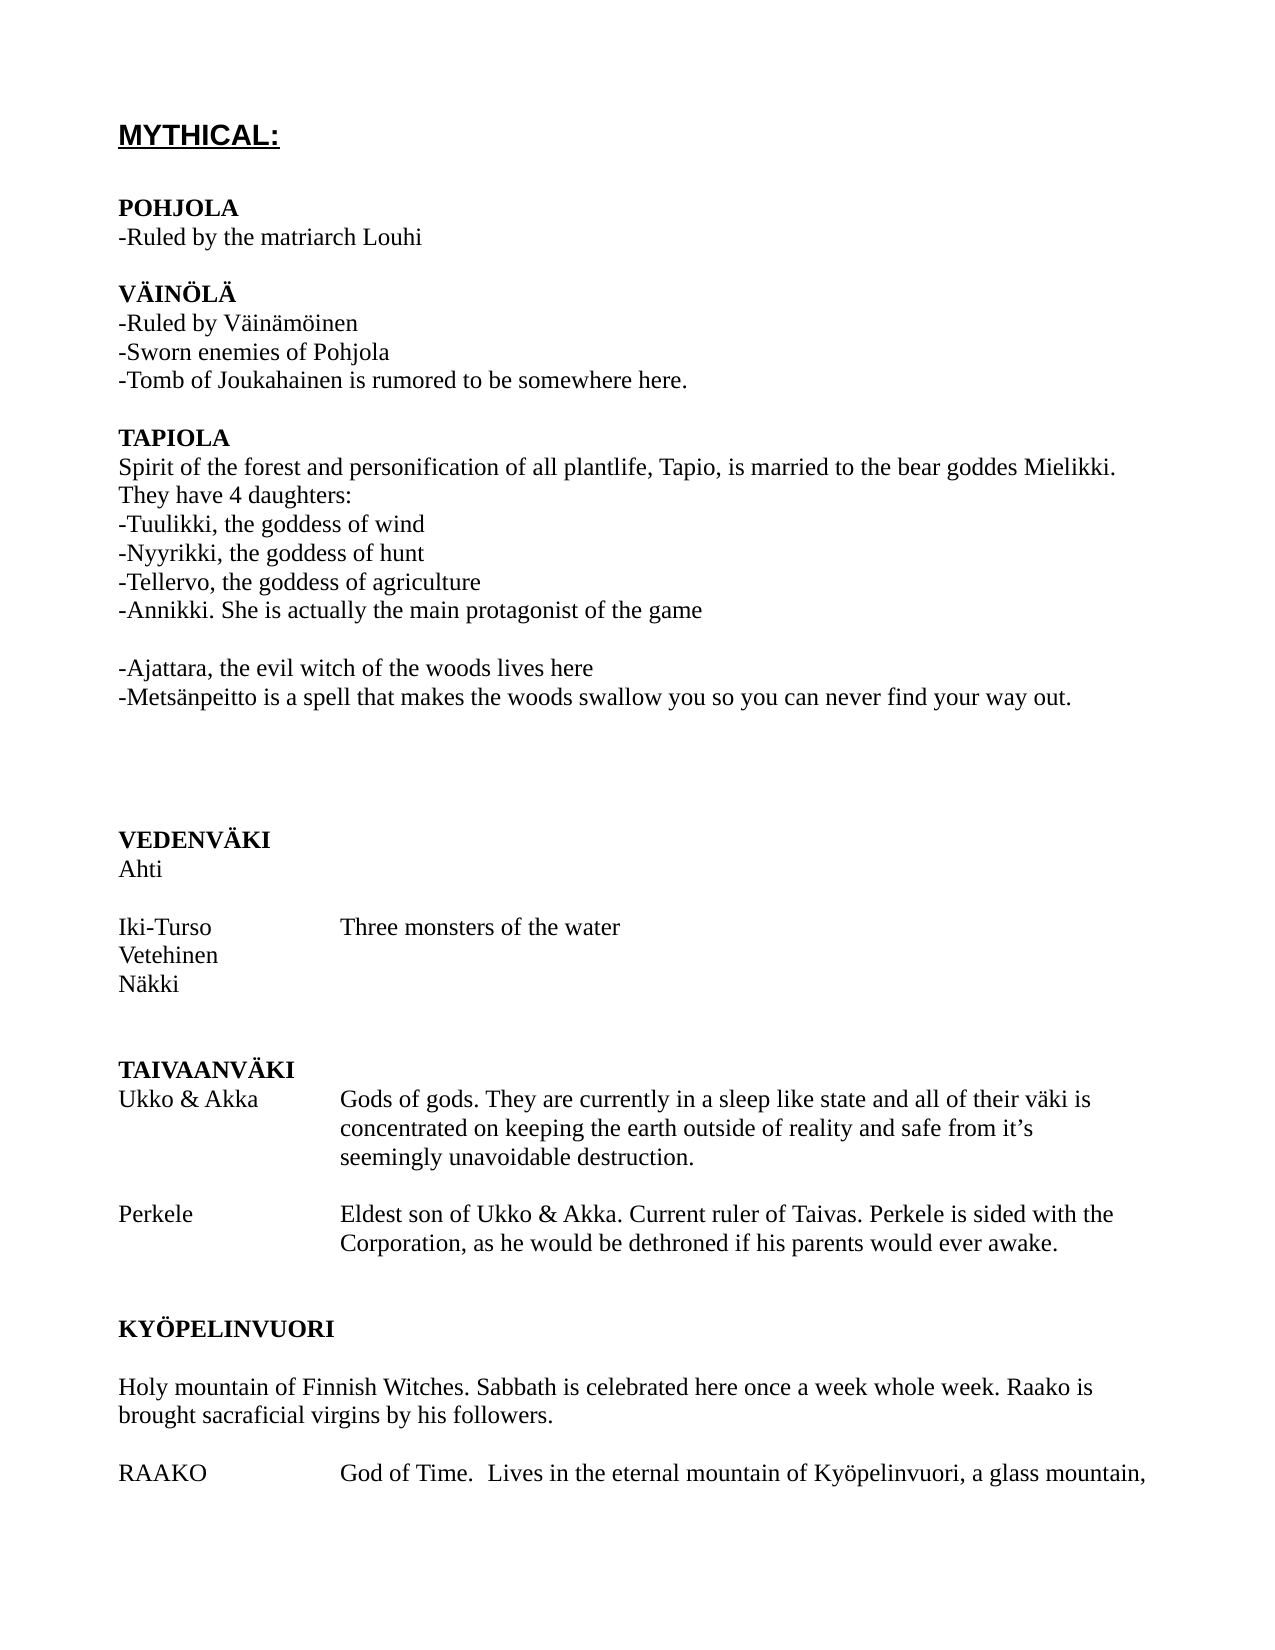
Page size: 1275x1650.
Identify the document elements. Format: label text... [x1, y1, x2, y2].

text POHJOLA [118, 193, 1157, 222]
text -Nyyrikki, the goddess of hunt [118, 538, 1157, 567]
text -Tuulikki, the goddess of wind [118, 509, 1157, 538]
text Iki-Turso Three monsters of the water [118, 912, 1157, 941]
subtitle MYTHICAL: [118, 118, 1157, 152]
text seemingly unavoidable destruction. [118, 1142, 1157, 1171]
text -Ruled by Väinämöinen [118, 308, 1157, 337]
text TAPIOLA [118, 423, 1157, 452]
text Spirit of the forest and personification of all plantlife, Tapio, is married to the bear goddes Mielikki. They have 4 daughters: [118, 452, 1157, 509]
text KYÖPELINVUORI [118, 1314, 1157, 1343]
text -Annikki. She is actually the main protagonist of the game [118, 596, 1157, 624]
text Ahti [118, 854, 1157, 883]
text VEDENVÄKI [118, 826, 1157, 854]
text Vetehinen [118, 941, 1157, 969]
text Ukko & Akka Gods of gods. They are currently in a sleep like state and all of their väki is concentrated on keeping the earth outside of reality and safe from it’s [118, 1084, 1157, 1142]
text -Sworn enemies of Pohjola [118, 337, 1157, 366]
text TAIVAANVÄKI [118, 1056, 1157, 1084]
text -Ruled by the matriarch Louhi [118, 222, 1157, 251]
text VÄINÖLÄ [118, 279, 1157, 308]
text RAAKO God of Time. Lives in the eternal mountain of Kyöpelinvuori, a glass mountain, [118, 1458, 1157, 1487]
text -Tomb of Joukahainen is rumored to be somewhere here. [118, 366, 1157, 394]
text Perkele Eldest son of Ukko & Akka. Current ruler of Taivas. Perkele is sided with the [118, 1199, 1157, 1228]
text Holy mountain of Finnish Witches. Sabbath is celebrated here once a week whole week. Raako is brought sacraficial virgins by his followers. [118, 1372, 1157, 1429]
text -Tellervo, the goddess of agriculture [118, 567, 1157, 596]
text -Ajattara, the evil witch of the woods lives here [118, 653, 1157, 682]
text -Metsänpeitto is a spell that makes the woods swallow you so you can never find your way out. [118, 682, 1157, 711]
text Corporation, as he would be dethroned if his parents would ever awake. [118, 1228, 1157, 1257]
text Näkki [118, 969, 1157, 998]
